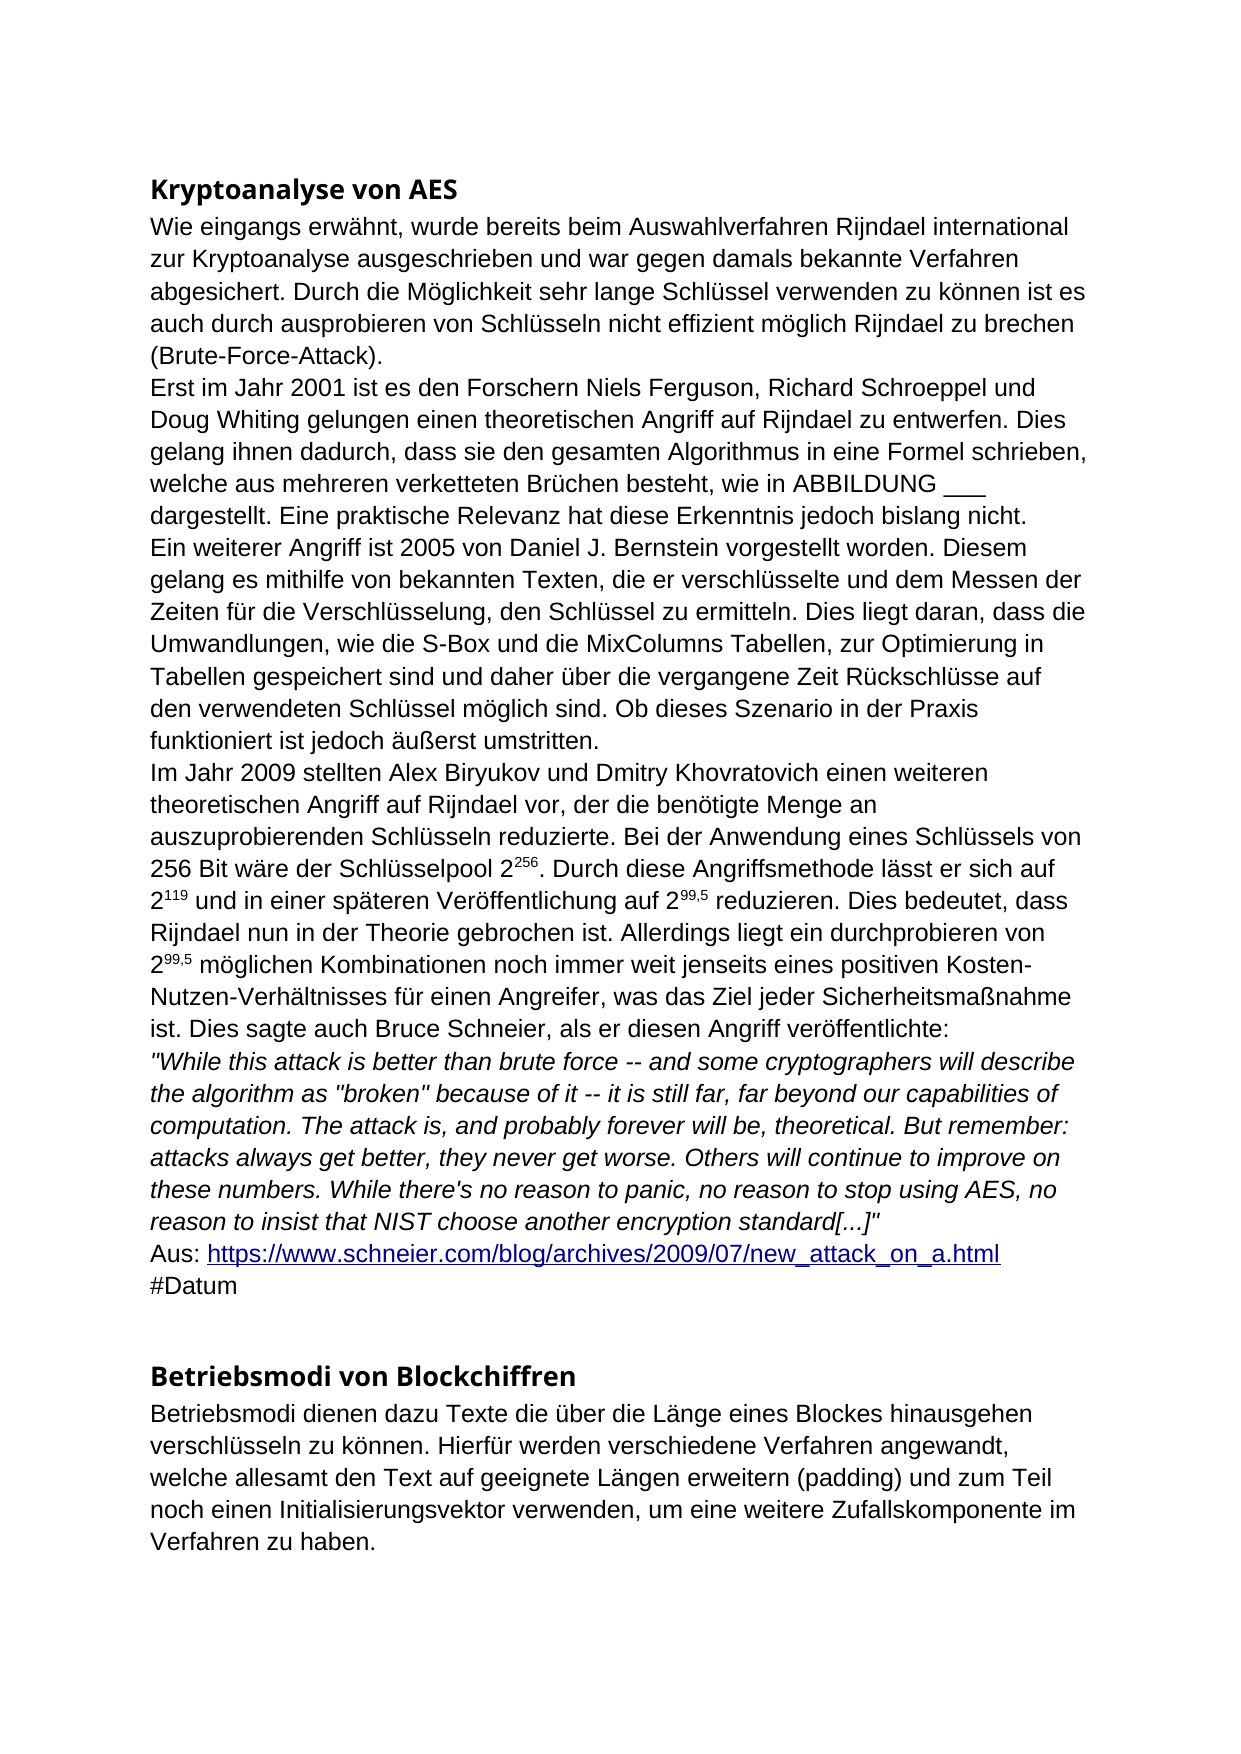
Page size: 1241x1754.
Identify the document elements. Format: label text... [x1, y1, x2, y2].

text Aus: https://www.schneier.com/blog/archives/2009/07/new_attack_on_a.html #Datum [150, 1240, 1091, 1300]
text Wie eingangs erwähnt, wurde bereits beim Auswahlverfahren Rijndael international zur Kryptoanalyse ausgeschrieben und war gegen damals bekannte Verfahren abgesichert. Durch die Möglichkeit sehr lange Schlüssel verwenden zu können ist es auch durch ausprobieren von Schlüsseln nicht effizient möglich Rijndael zu brechen (Brute-Force-Attack). [150, 213, 1091, 369]
subtitle Kryptoanalyse von AES [150, 171, 1091, 208]
text "While this attack is better than brute force -- and some cryptographers will describe the algorithm as "broken" because of it -- it is still far, far beyond our capabilities of computation. The attack is, and probably forever will be, theoretical. But remember: attacks always get better, they never get worse. Others will continue to improve on these numbers. While there's no reason to panic, no reason to stop using AES, no reason to insist that NIST choose another encryption standard[...]" [150, 1047, 1091, 1236]
text Ein weiterer Angriff ist 2005 von Daniel J. Bernstein vorgestellt worden. Diesem gelang es mithilfe von bekannten Texten, die er verschlüsselte und dem Messen der Zeiten für die Verschlüsselung, den Schlüssel zu ermitteln. Dies liegt daran, dass die Umwandlungen, wie die S-Box und die MixColumns Tabellen, zur Optimierung in Tabellen gespeichert sind und daher über die vergangene Zeit Rückschlüsse auf den verwendeten Schlüssel möglich sind. Ob dieses Szenario in der Praxis funktioniert ist jedoch äußerst umstritten. [150, 534, 1091, 754]
text Im Jahr 2009 stellten Alex Biryukov und Dmitry Khovratovich einen weiteren theoretischen Angriff auf Rijndael vor, der die benötigte Menge an auszuprobierenden Schlüsseln reduzierte. Bei der Anwendung eines Schlüssels von 256 Bit wäre der Schlüsselpool 2256. Durch diese Angriffsmethode lässt er sich auf 2119 und in einer späteren Veröffentlichung auf 299,5 reduzieren. Dies bedeutet, dass Rijndael nun in der Theorie gebrochen ist. Allerdings liegt ein durchprobieren von 299,5 möglichen Kombinationen noch immer weit jenseits eines positiven Kosten-Nutzen-Verhältnisses für einen Angreifer, was das Ziel jeder Sicherheitsmaßnahme ist. Dies sagte auch Bruce Schneier, als er diesen Angriff veröffentlichte: [150, 759, 1091, 1043]
text Erst im Jahr 2001 ist es den Forschern Niels Ferguson, Richard Schroeppel und Doug Whiting gelungen einen theoretischen Angriff auf Rijndael zu entwerfen. Dies gelang ihnen dadurch, dass sie den gesamten Algorithmus in eine Formel schrieben, welche aus mehreren verketteten Brüchen besteht, wie in ABBILDUNG ___ dargestellt. Eine praktische Relevanz hat diese Erkenntnis jedoch bislang nicht. [150, 374, 1091, 530]
subtitle Betriebsmodi von Blockchiffren [150, 1357, 1091, 1394]
text Betriebsmodi dienen dazu Texte die über die Länge eines Blockes hinausgehen verschlüsseln zu können. Hierfür werden verschiedene Verfahren angewandt, welche allesamt den Text auf geeignete Längen erweitern (padding) und zum Teil noch einen Initialisierungsvektor verwenden, um eine weitere Zufallskomponente im Verfahren zu haben. [150, 1399, 1091, 1556]
